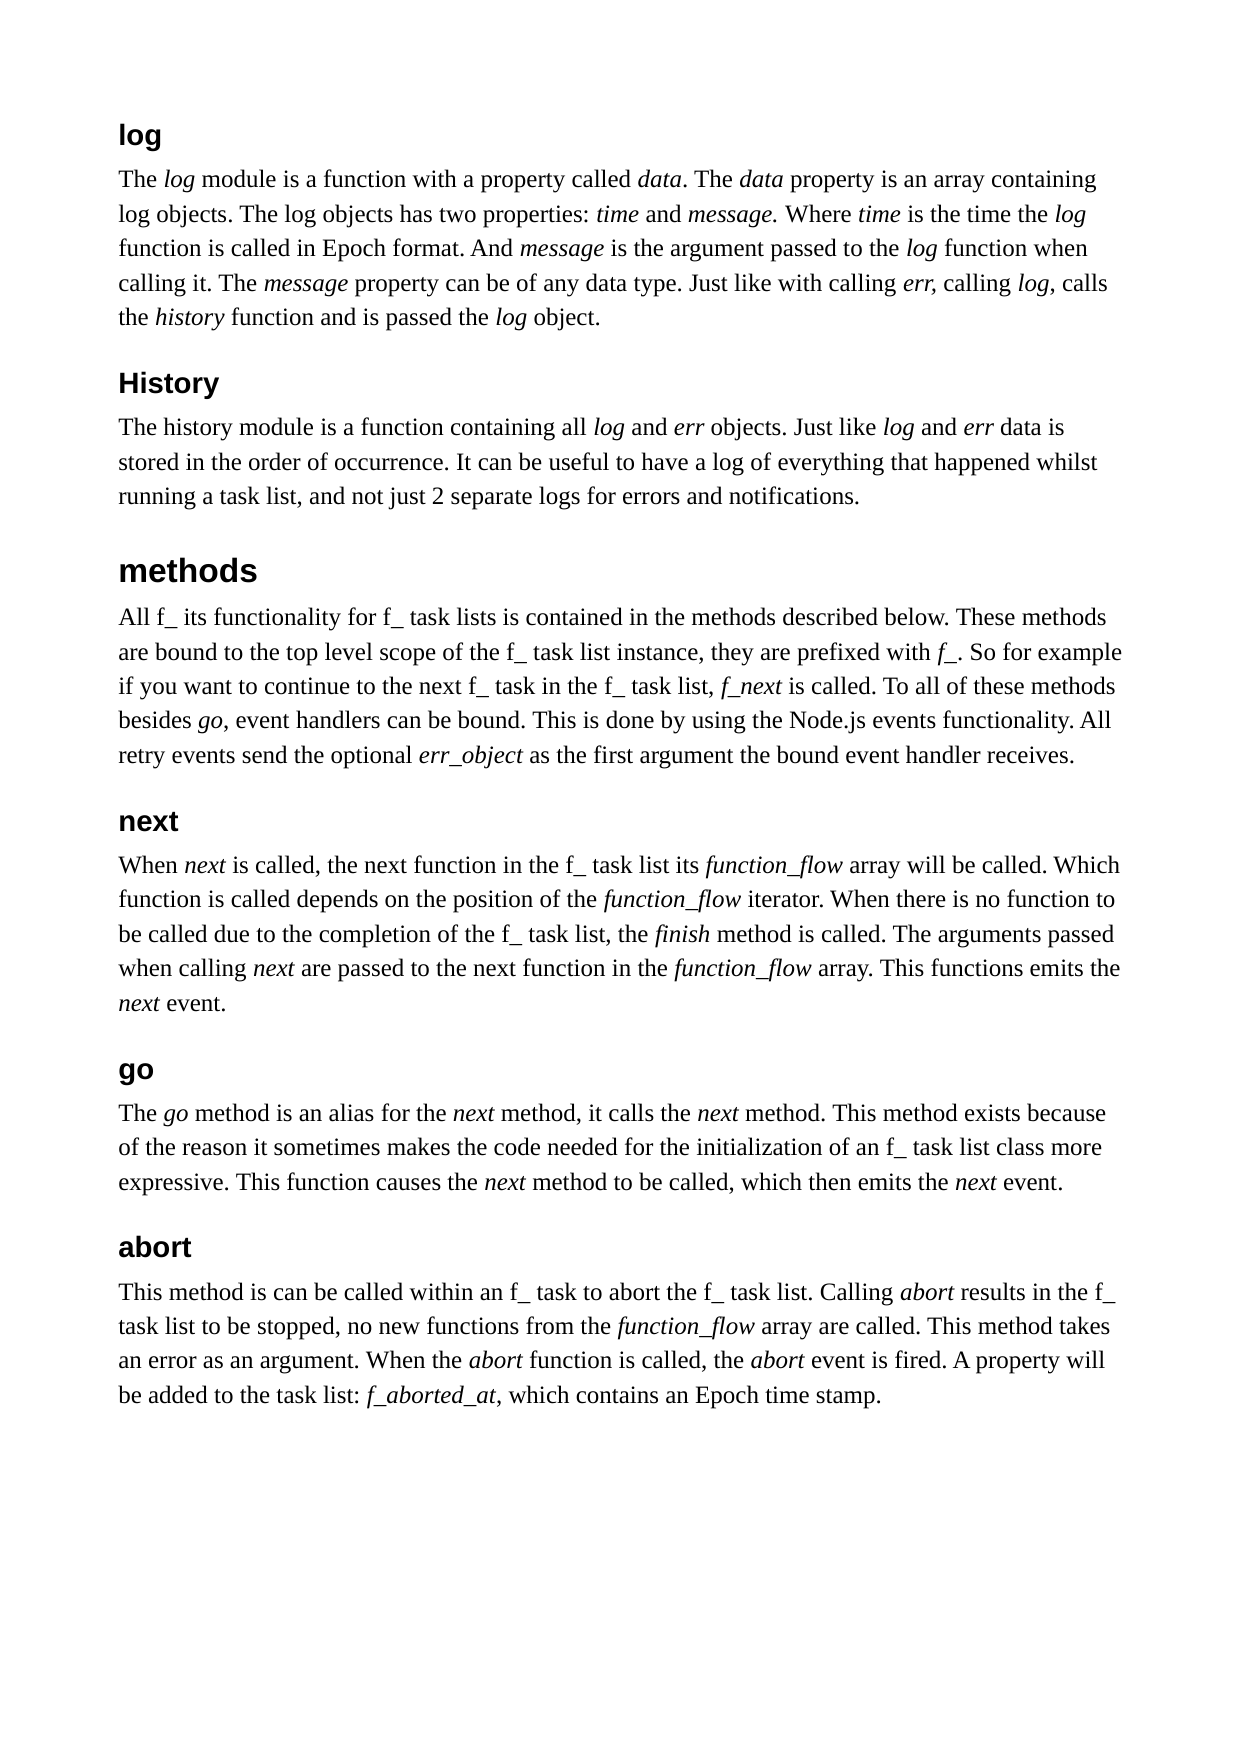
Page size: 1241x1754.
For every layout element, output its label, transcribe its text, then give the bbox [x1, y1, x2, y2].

text The history module is a function containing all log and err objects. Just like log and err data is stored in the order of occurrence. It can be useful to have a log of everything that happened whilst running a task list, and not just 2 separate logs for errors and notifications. [118, 412, 1122, 510]
subtitle log [118, 118, 1122, 152]
subtitle abort [118, 1230, 1122, 1264]
text This method is can be called within an f_ task to abort the f_ task list. Calling abort results in the f_ task list to be stopped, no new functions from the function_flow array are called. This method takes an error as an argument. When the abort function is called, the abort event is fired. A property will be added to the task list: f_aborted_at, which contains an Epoch time stamp. [118, 1277, 1122, 1409]
subtitle go [118, 1052, 1122, 1085]
text When next is called, the next function in the f_ task list its function_flow array will be called. Which function is called depends on the position of the function_flow iterator. When there is no function to be called due to the completion of the f_ task list, the finish method is called. The arguments passed when calling next are passed to the next function in the function_flow array. This functions emits the next event. [118, 850, 1122, 1017]
subtitle next [118, 804, 1122, 837]
subtitle History [118, 366, 1122, 400]
text All f_ its functionality for f_ task lists is contained in the methods described below. These methods are bound to the top level scope of the f_ task list instance, they are prefixed with f_. So for example if you want to continue to the next f_ task in the f_ task list, f_next is called. To all of these methods besides go, event handlers can be bound. This is done by using the Node.js events functionality. All retry events send the optional err_object as the first argument the bound event handler receives. [118, 602, 1122, 769]
subtitle methods [118, 551, 1122, 590]
text The go method is an alias for the next method, it calls the next method. This method exists because of the reason it sometimes makes the code needed for the initialization of an f_ task list class more expressive. This function causes the next method to be called, which then emits the next event. [118, 1098, 1122, 1196]
text The log module is a function with a property called data. The data property is an array containing log objects. The log objects has two properties: time and message. Where time is the time the log function is called in Epoch format. And message is the argument passed to the log function when calling it. The message property can be of any data type. Just like with calling err, calling log, calls the history function and is passed the log object. [118, 164, 1122, 331]
